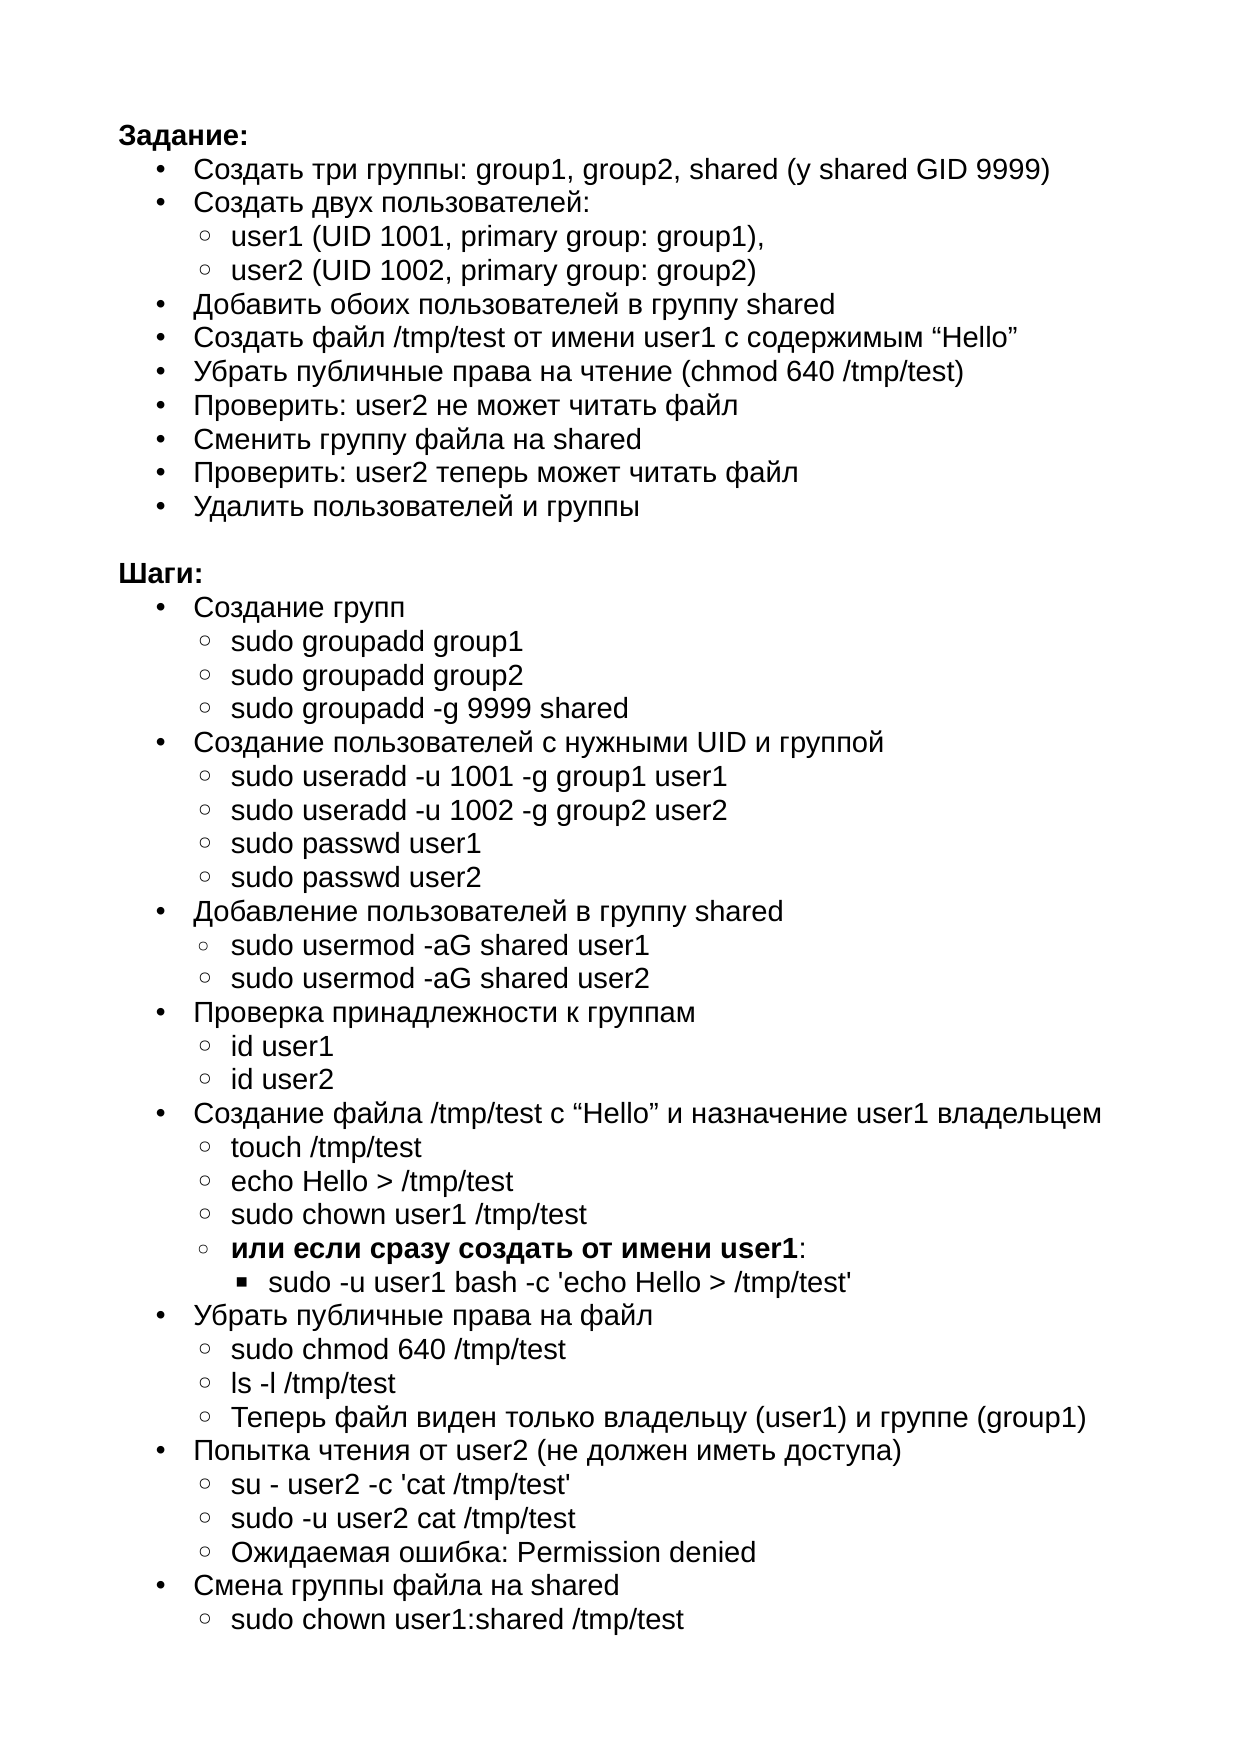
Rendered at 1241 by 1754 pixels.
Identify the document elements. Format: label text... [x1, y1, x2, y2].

list Создать двух пользователей: [156, 185, 1122, 219]
list Удалить пользователей и группы [156, 489, 1122, 523]
list Убрать публичные права на файл [156, 1298, 1122, 1332]
list sudo groupadd -g 9999 shared [193, 691, 1122, 725]
list Создать три группы: group1, group2, shared (у shared GID 9999) [156, 152, 1122, 185]
list user1 (UID 1001, primary group: group1), [193, 219, 1122, 253]
list touch /tmp/test [193, 1130, 1122, 1163]
list Смена группы файла на shared [156, 1568, 1122, 1602]
list sudo -u user2 cat /tmp/test [193, 1501, 1122, 1534]
list Добавление пользователей в группу shared [156, 894, 1122, 927]
list sudo chmod 640 /tmp/test [193, 1332, 1122, 1366]
list user2 (UID 1002, primary group: group2) [193, 253, 1122, 287]
list Убрать публичные права на чтение (chmod 640 /tmp/test) [156, 354, 1122, 388]
list sudo usermod -aG shared user2 [193, 961, 1122, 995]
list Добавить обоих пользователей в группу shared [156, 287, 1122, 320]
list su - user2 -c 'cat /tmp/test' [193, 1467, 1122, 1501]
list id user2 [193, 1062, 1122, 1096]
list Создание групп [156, 590, 1122, 624]
list sudo passwd user1 [193, 826, 1122, 860]
list sudo groupadd group2 [193, 657, 1122, 691]
text Задание: [118, 118, 1122, 152]
list echo Hello > /tmp/test [193, 1163, 1122, 1197]
list sudo chown user1 /tmp/test [193, 1197, 1122, 1231]
list sudo useradd -u 1002 -g group2 user2 [193, 792, 1122, 826]
list или если сразу создать от имени user1: [193, 1231, 1122, 1264]
list Проверить: user2 теперь может читать файл [156, 455, 1122, 489]
text Шаги: [118, 556, 1122, 590]
list sudo passwd user2 [193, 860, 1122, 894]
list Создать файл /tmp/test от имени user1 с содержимым “Hello” [156, 320, 1122, 354]
list Создание файла /tmp/test с “Hello” и назначение user1 владельцем [156, 1096, 1122, 1130]
list Проверить: user2 не может читать файл [156, 388, 1122, 422]
list Попытка чтения от user2 (не должен иметь доступа) [156, 1433, 1122, 1467]
list sudo useradd -u 1001 -g group1 user1 [193, 759, 1122, 792]
list sudo chown user1:shared /tmp/test [193, 1602, 1122, 1636]
list Создание пользователей с нужными UID и группой [156, 725, 1122, 759]
list sudo -u user1 bash -c 'echo Hello > /tmp/test' [231, 1264, 1122, 1298]
list Сменить группу файла на shared [156, 422, 1122, 455]
list Ожидаемая ошибка: Permission denied [193, 1534, 1122, 1568]
list id user1 [193, 1028, 1122, 1062]
list sudo groupadd group1 [193, 624, 1122, 657]
list sudo usermod -aG shared user1 [193, 927, 1122, 961]
list ls -l /tmp/test [193, 1366, 1122, 1399]
list Проверка принадлежности к группам [156, 995, 1122, 1028]
list Теперь файл виден только владельцу (user1) и группе (group1) [193, 1399, 1122, 1433]
